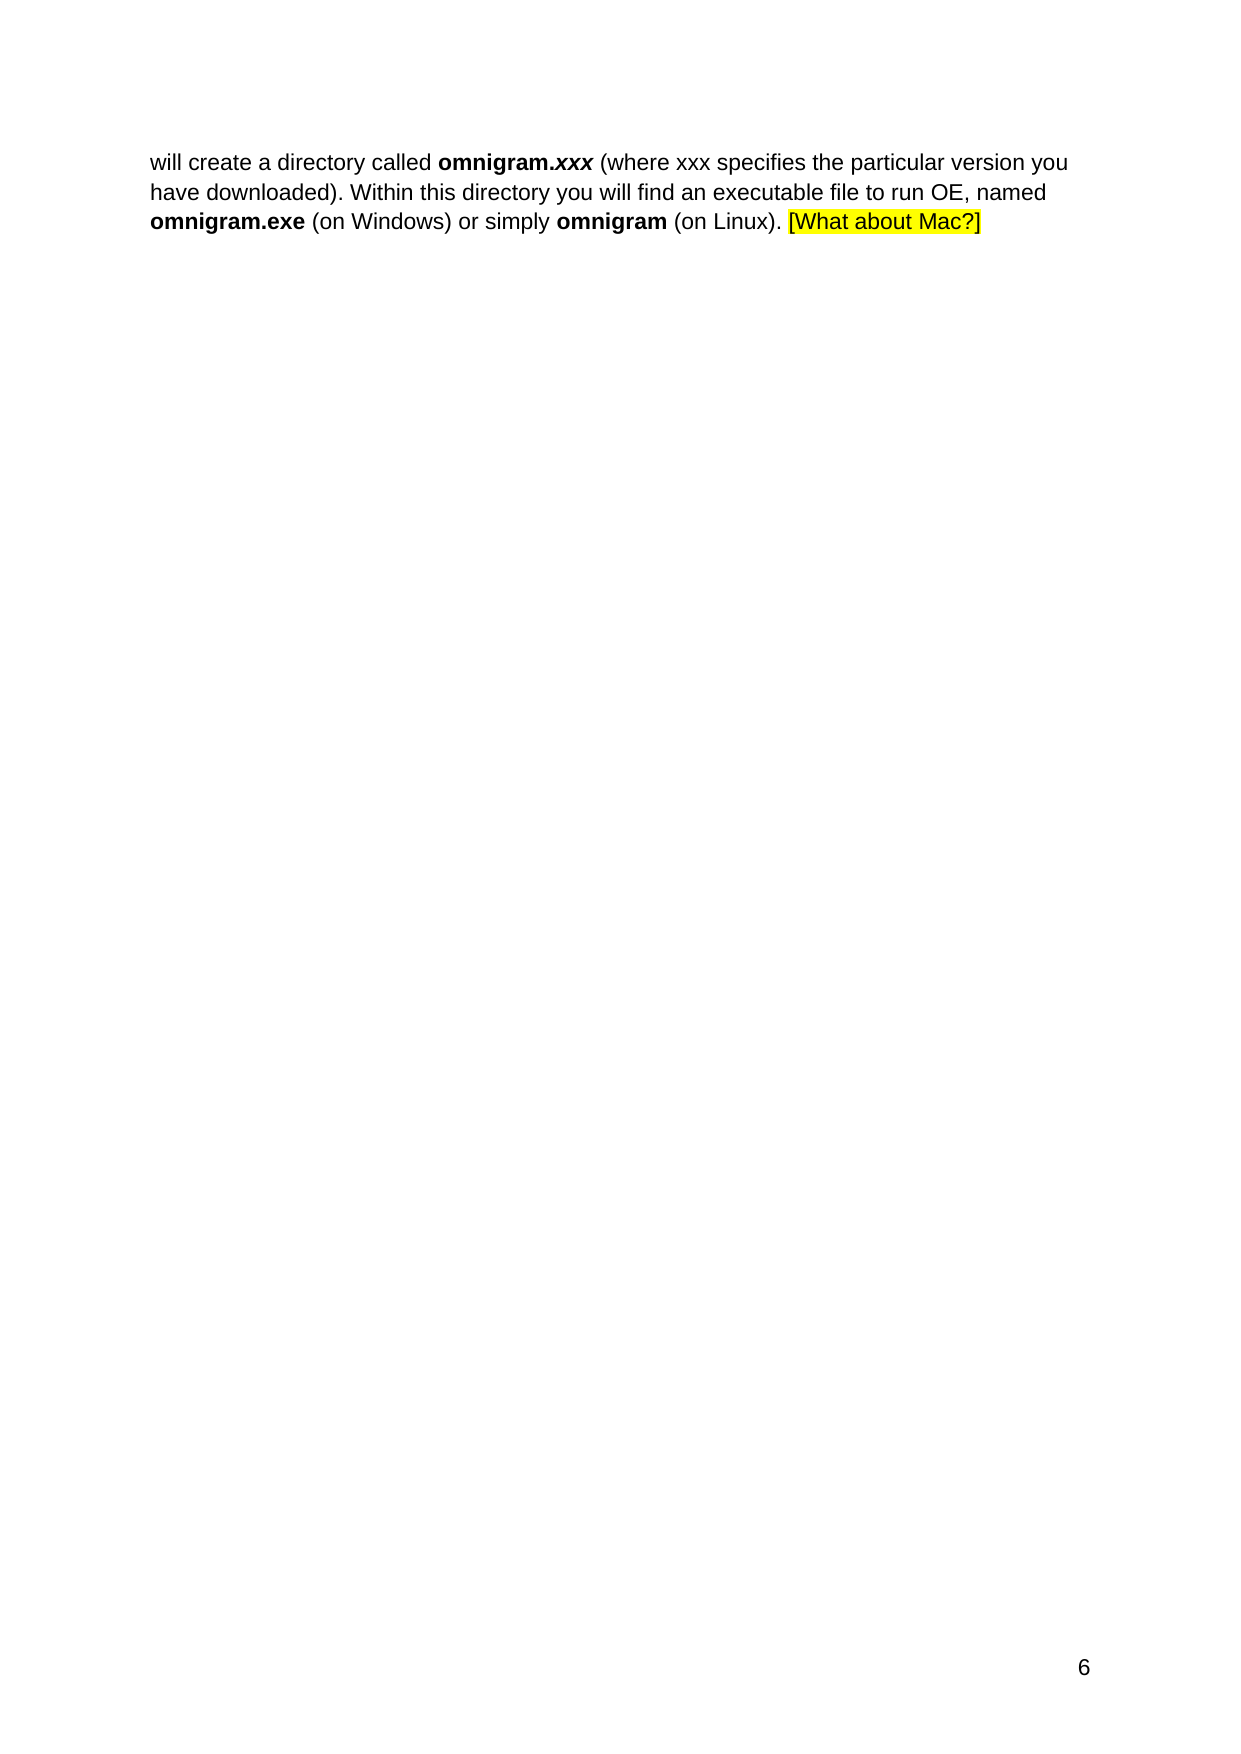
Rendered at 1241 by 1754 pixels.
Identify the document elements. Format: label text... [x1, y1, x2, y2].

text will create a directory called omnigram.xxx (where xxx specifies the particular version you have downloaded). Within this directory you will find an executable file to run OE, named omnigram.exe (on Windows) or simply omnigram (on Linux). [What about Mac?] [150, 150, 1090, 234]
